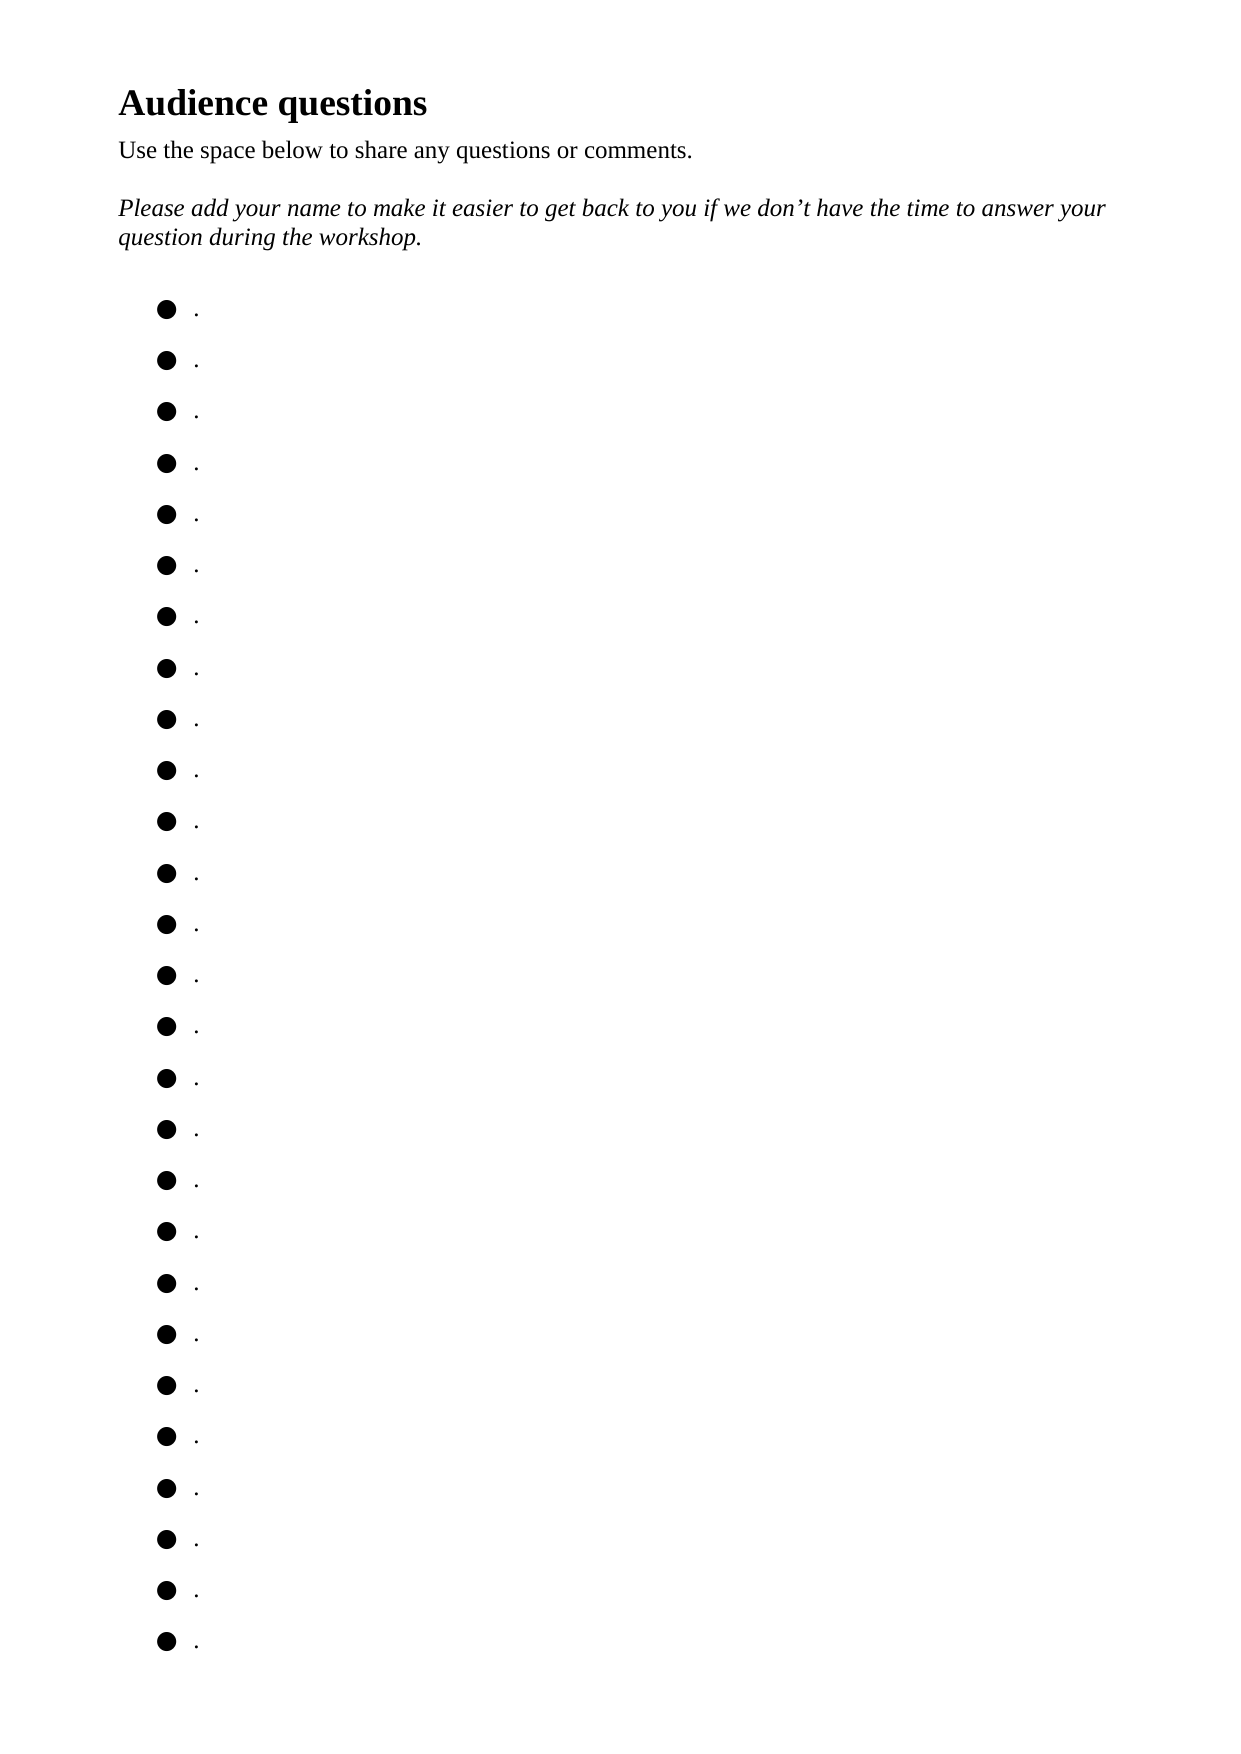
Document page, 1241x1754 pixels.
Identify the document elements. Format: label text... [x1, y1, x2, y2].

list . [156, 1151, 1181, 1202]
list . [156, 536, 1181, 587]
list . [156, 1407, 1181, 1458]
list . [156, 997, 1181, 1048]
list . [156, 1048, 1181, 1099]
list . [156, 1304, 1181, 1356]
list . [156, 894, 1181, 946]
list . [156, 382, 1181, 433]
list . [156, 1099, 1181, 1151]
list . [156, 484, 1181, 536]
subtitle Audience questions [118, 80, 1181, 123]
text Use the space below to share any questions or comments. [118, 136, 1181, 164]
list . [156, 331, 1181, 382]
list . [156, 741, 1181, 792]
text Please add your name to make it easier to get back to you if we don’t have the time to answer your question during the workshop. [118, 193, 1181, 251]
list . [156, 1561, 1181, 1612]
list . [156, 946, 1181, 997]
list . [156, 1253, 1181, 1304]
list . [156, 587, 1181, 638]
list . [156, 1612, 1181, 1663]
list . [156, 1509, 1181, 1561]
list . [156, 1458, 1181, 1509]
list . [156, 792, 1181, 843]
list . [156, 1202, 1181, 1253]
list . [156, 689, 1181, 741]
list . [156, 843, 1181, 894]
list . [156, 279, 1181, 331]
list . [156, 1356, 1181, 1407]
list . [156, 433, 1181, 484]
list . [156, 638, 1181, 689]
